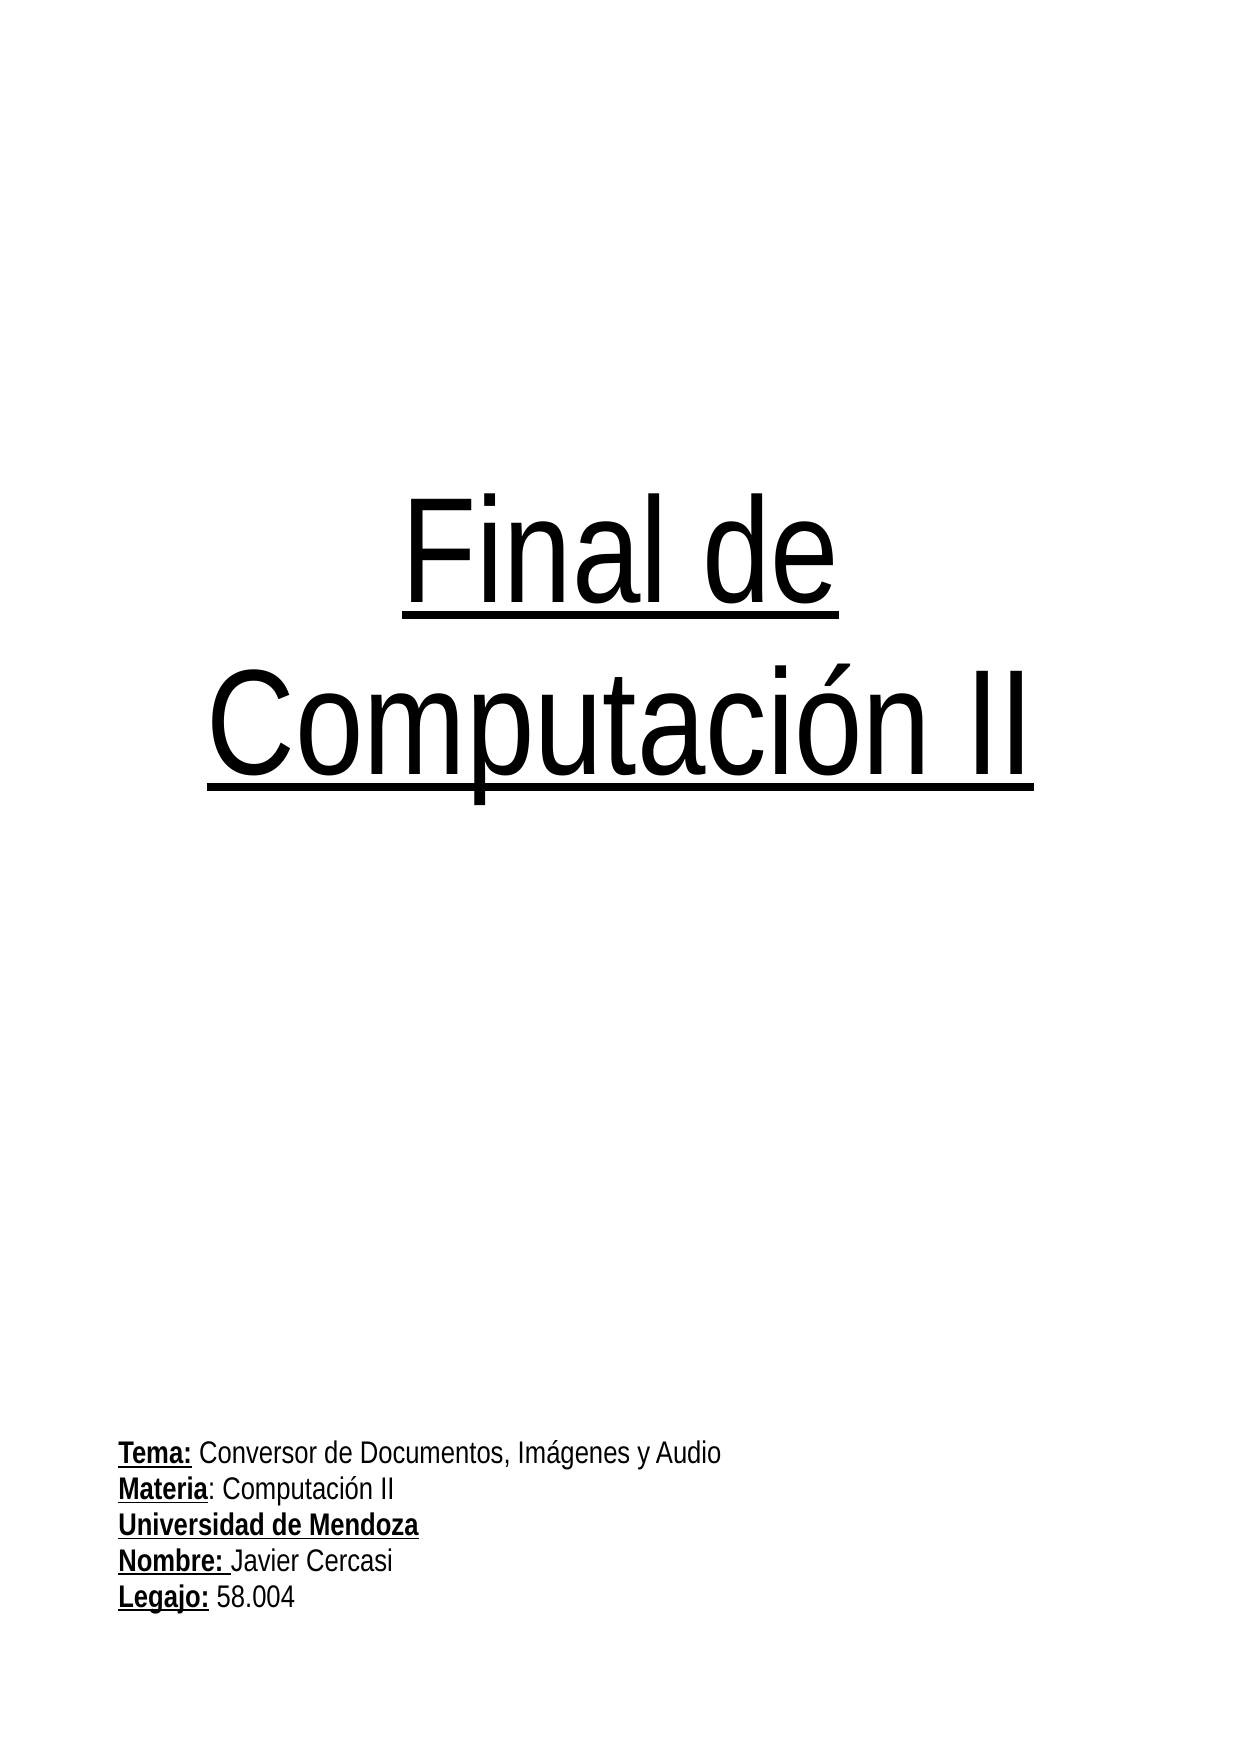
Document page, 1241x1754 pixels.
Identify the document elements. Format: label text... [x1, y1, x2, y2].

text Universidad de Mendoza [118, 1506, 1122, 1542]
text Materia: Computación II [118, 1471, 1122, 1506]
text Tema: Conversor de Documentos, Imágenes y Audio [118, 1435, 1122, 1471]
text Legajo: 58.004 [118, 1578, 1122, 1614]
text Nombre: Javier Cercasi [118, 1542, 1122, 1578]
text Final de Computación II [118, 462, 1122, 806]
